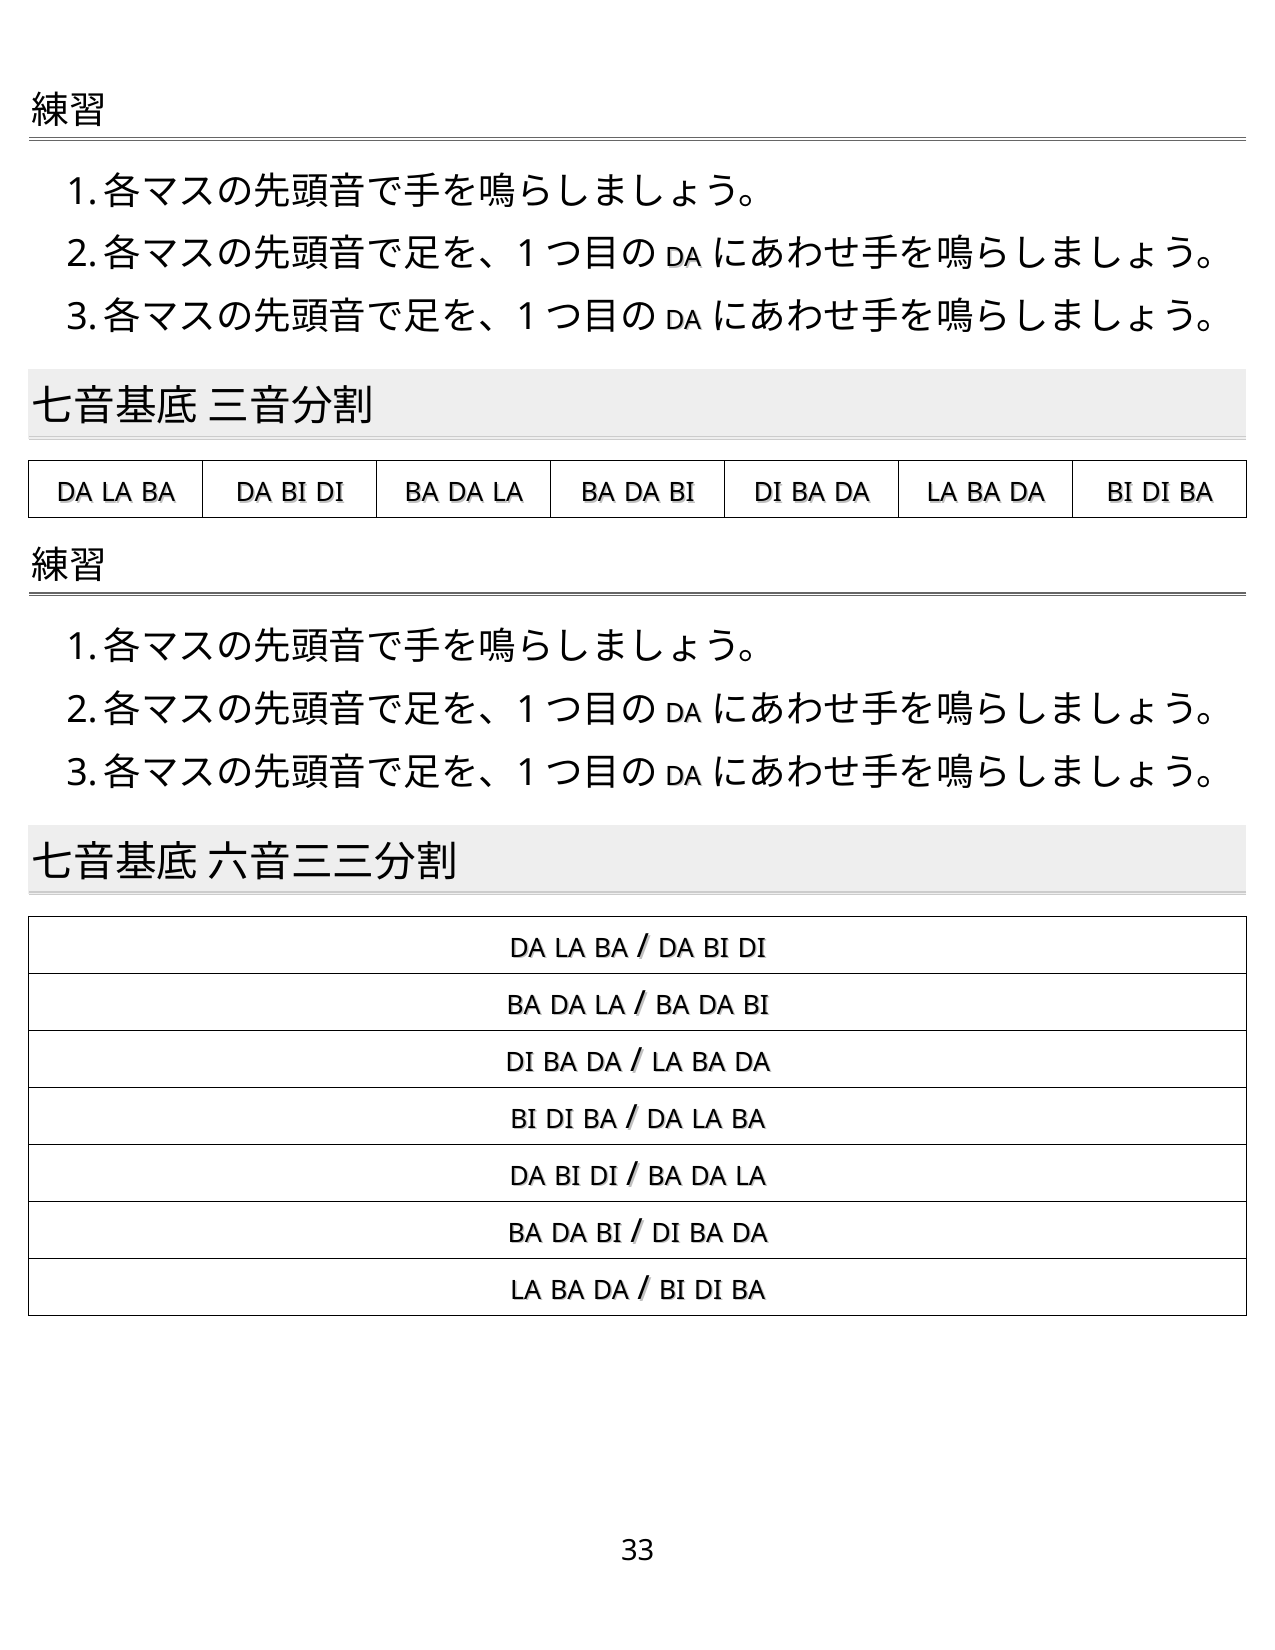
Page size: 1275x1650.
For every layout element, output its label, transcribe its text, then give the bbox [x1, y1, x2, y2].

table_header da la ba / da bi di [29, 917, 1246, 973]
subtitle 七音基底 三音分割 [28, 369, 1246, 439]
list 各マスの先頭音で手を鳴らしましょう。 [66, 161, 1246, 215]
list 各マスの先頭音で足を、1つ目のda にあわせ手を鳴らしましょう。 [66, 679, 1246, 733]
subtitle 練習 [28, 76, 1246, 140]
subtitle 七音基底 六音三三分割 [28, 825, 1246, 894]
list 各マスの先頭音で足を、1つ目のda にあわせ手を鳴らしましょう。 [66, 223, 1246, 278]
table_cell da bi di / ba da la [29, 1145, 1246, 1201]
list 各マスの先頭音で手を鳴らしましょう。 [66, 616, 1246, 671]
list 各マスの先頭音で足を、1つ目のda にあわせ手を鳴らしましょう。 [66, 286, 1246, 340]
table_header ba da bi [551, 461, 724, 517]
table_cell di ba da / la ba da [29, 1031, 1246, 1087]
table_header ba da la [377, 461, 550, 517]
table_header la ba da [899, 461, 1072, 517]
table_cell la ba da / bi di ba [29, 1259, 1246, 1315]
table_header bi di ba [1073, 461, 1246, 517]
table_header da bi di [203, 461, 376, 517]
table_header di ba da [725, 461, 898, 517]
list 各マスの先頭音で足を、1つ目のda にあわせ手を鳴らしましょう。 [66, 741, 1246, 796]
table_header da la ba [29, 461, 202, 517]
table_cell ba da bi / di ba da [29, 1202, 1246, 1258]
table_cell bi di ba / da la ba [29, 1088, 1246, 1144]
table_cell ba da la / ba da bi [29, 974, 1246, 1030]
subtitle 練習 [28, 532, 1246, 596]
